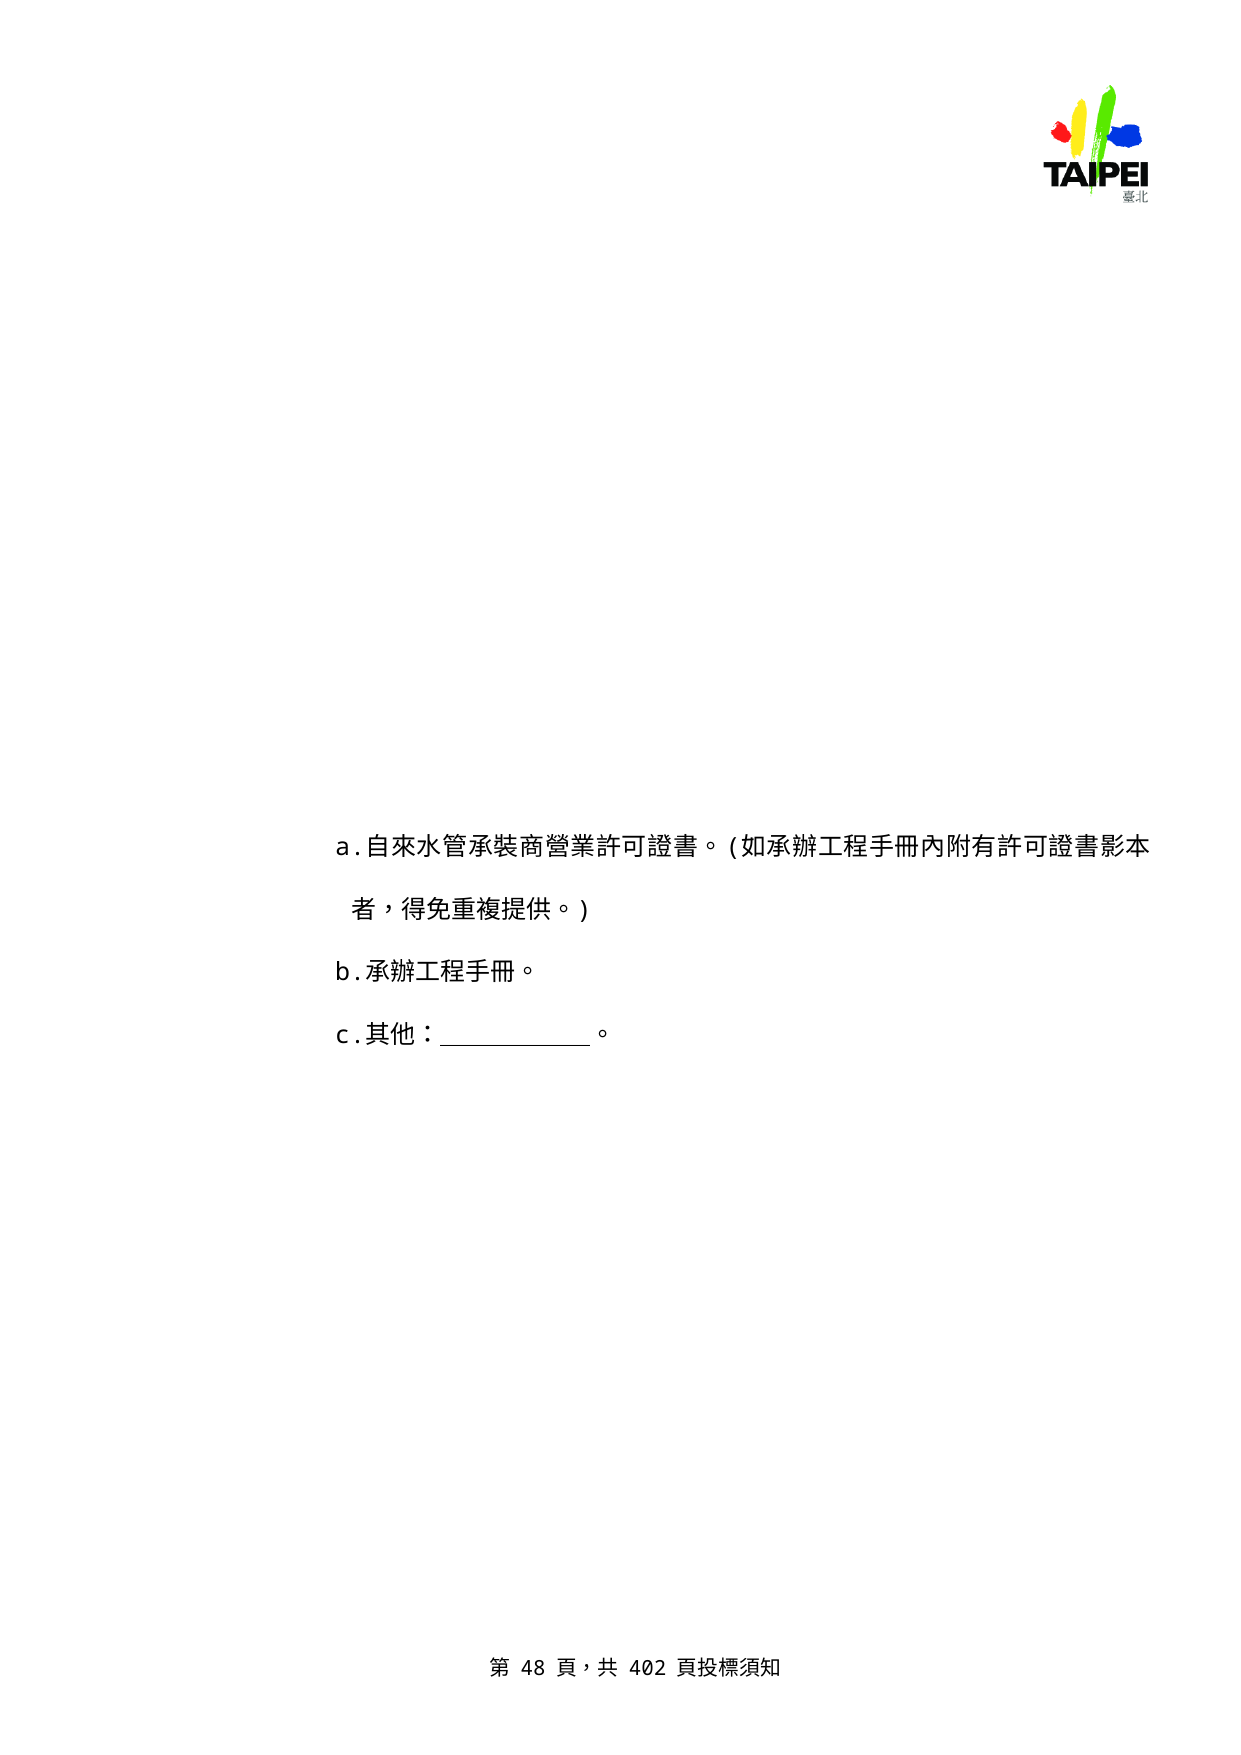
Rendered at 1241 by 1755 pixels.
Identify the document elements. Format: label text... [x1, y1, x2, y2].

text b.承辦工程手冊。 [335, 928, 1152, 991]
text c.其他：＿＿＿＿＿＿。 [335, 991, 1152, 1053]
text a.自來水管承裝商營業許可證書。(如承辦工程手冊內附有許可證書影本者，得免重複提供。) [335, 803, 1152, 928]
